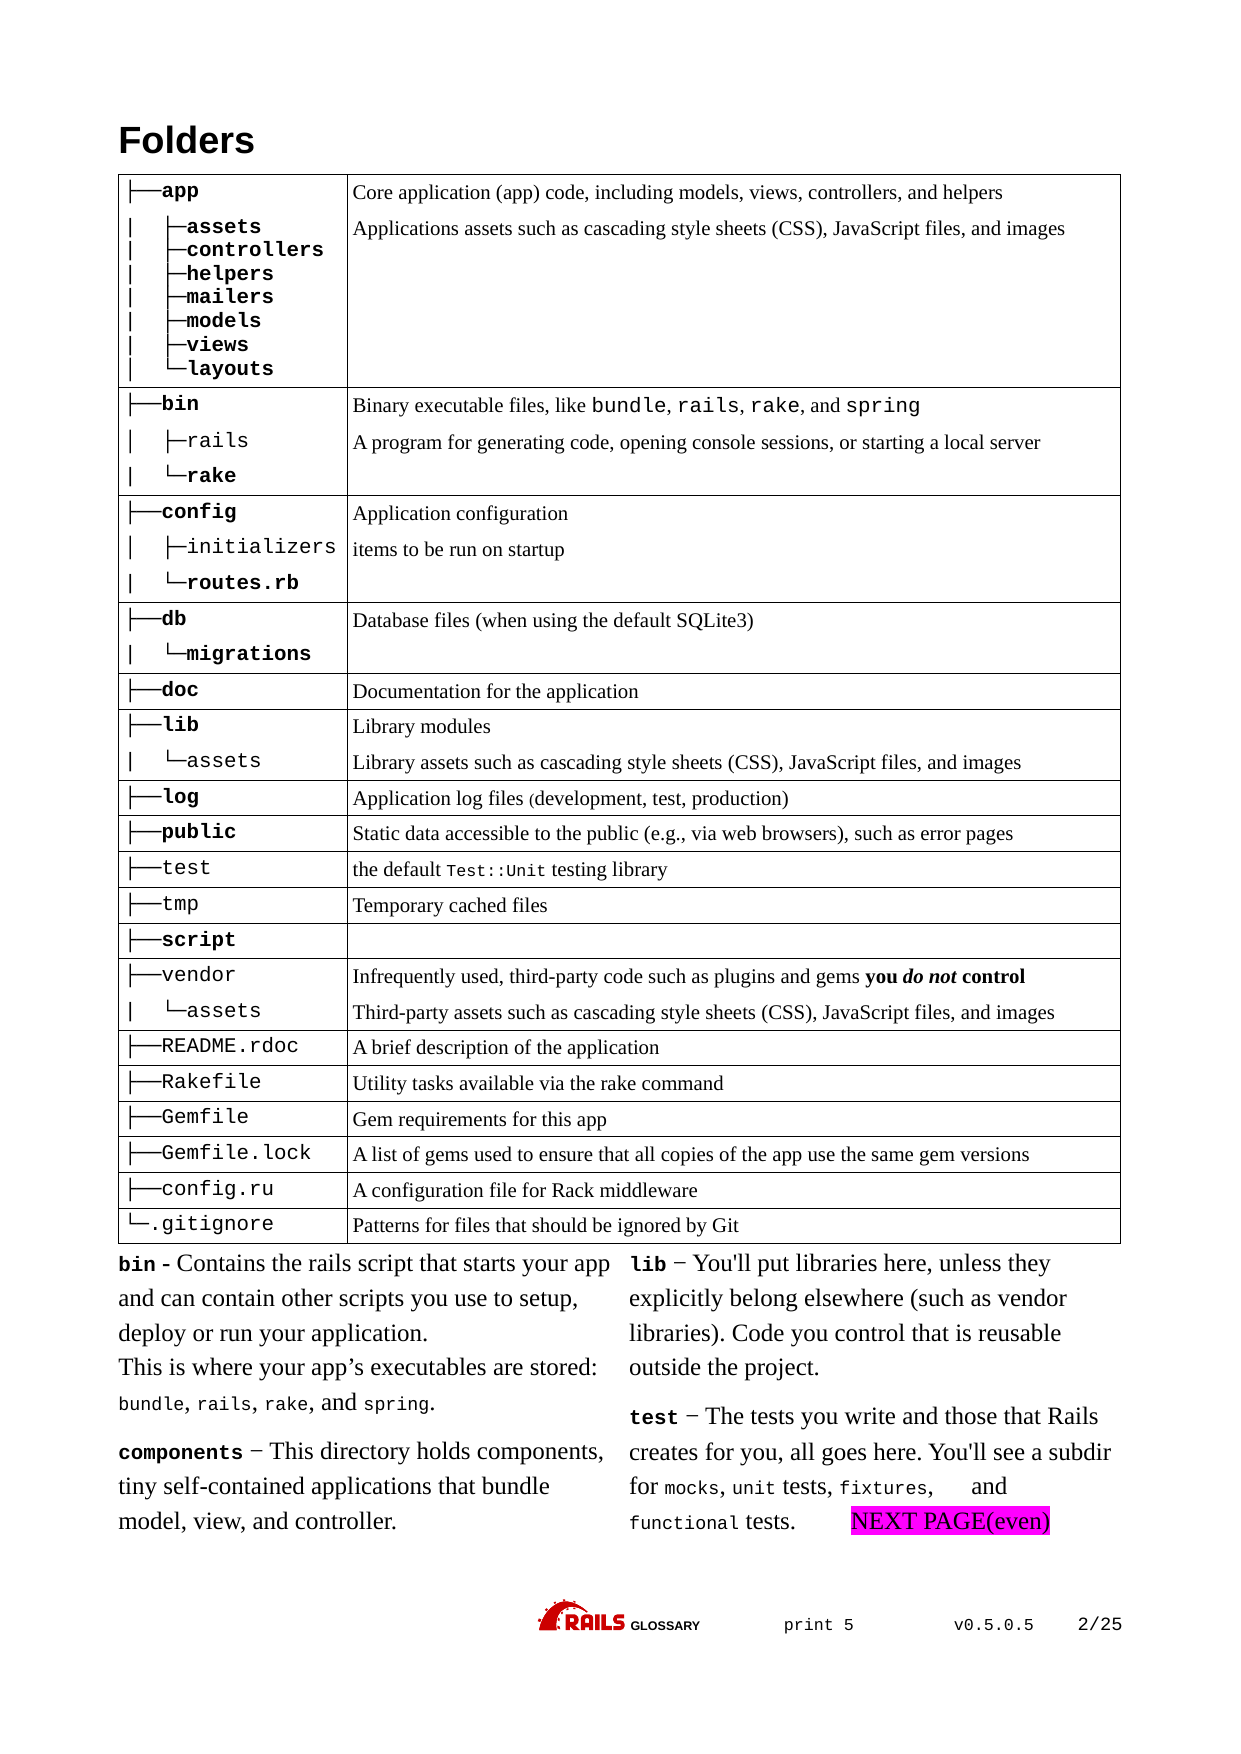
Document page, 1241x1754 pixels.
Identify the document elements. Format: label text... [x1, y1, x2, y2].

table_cell the default Test::Unit testing library [348, 852, 1120, 887]
table_cell [348, 924, 1120, 958]
table_cell items to be run on startup [348, 531, 1120, 566]
table_cell ├──config [119, 496, 347, 531]
table_cell | └─assets [119, 994, 347, 1029]
text bin - Contains the rails script that starts your app and can contain other scripts you use to setup, deploy or run your application. This is where your app’s executables are stored: bundle, rails, rake, and spring. [118, 1248, 611, 1416]
table_cell A program for generating code, opening console sessions, or starting a local server [348, 424, 1120, 460]
text components − This directory holds components, tiny self-contained applications that bundle model, view, and controller. [118, 1436, 611, 1535]
table_cell ├──vendor [119, 959, 347, 994]
table_cell │ ├─initializers [119, 531, 347, 566]
table_cell Temporary cached files [348, 888, 1120, 923]
table_header ├──app [119, 175, 347, 210]
table_cell Database files (when using the default SQLite3) [348, 603, 1120, 637]
table_cell | ├─assets | ├─controllers | ├─helpers | ├─mailers | ├─models | ├─views │ └─layouts [119, 210, 347, 387]
table_cell ├──db [119, 603, 347, 637]
table_cell ├──bin [119, 388, 347, 424]
subtitle Folders [118, 118, 611, 162]
table_cell Utility tasks available via the rake command [348, 1066, 1120, 1101]
table_cell | └─assets [119, 744, 347, 780]
table_cell Third-party assets such as cascading style sheets (CSS), JavaScript files, and images [348, 994, 1120, 1029]
table_cell Patterns for files that should be ignored by Git [348, 1209, 1120, 1243]
table_cell ├──log [119, 781, 347, 815]
table_cell | └─routes.rb [119, 566, 347, 602]
table_cell Application log files (development, test, production) [348, 781, 1120, 815]
table_cell | └─rake [119, 460, 347, 495]
table_cell ├──tmp [119, 888, 347, 923]
table_cell ├──script [119, 924, 347, 958]
table_cell ├──config.ru [119, 1173, 347, 1208]
table_cell Application configuration [348, 496, 1120, 531]
table_cell Binary executable files, like bundle, rails, rake, and spring [348, 388, 1120, 424]
table_cell Documentation for the application [348, 674, 1120, 709]
table_cell Library assets such as cascading style sheets (CSS), JavaScript files, and images [348, 744, 1120, 780]
table_cell Applications assets such as cascading style sheets (CSS), JavaScript files, and images [348, 210, 1120, 387]
table_cell Library modules [348, 710, 1120, 744]
table_cell [348, 460, 1120, 495]
table_cell Gem requirements for this app [348, 1102, 1120, 1136]
table_cell ├──doc [119, 674, 347, 709]
table_cell Infrequently used, third-party code such as plugins and gems you do not control [348, 959, 1120, 994]
table_header Core application (app) code, including models, views, controllers, and helpers [348, 175, 1120, 210]
text test − The tests you write and those that Rails creates for you, all goes here. You'll see a subdir for mocks, unit tests, fixtures, and functional tests. NEXT PAGE(even) [629, 1401, 1122, 1535]
table_cell ├──lib [119, 710, 347, 744]
table_cell ├──Rakefile [119, 1066, 347, 1101]
table_cell A configuration file for Rack middleware [348, 1173, 1120, 1208]
table_cell ├──test [119, 852, 347, 887]
table_cell [348, 566, 1120, 602]
table_cell ├──Gemfile.lock [119, 1137, 347, 1172]
table_cell ├──README.rdoc [119, 1031, 347, 1065]
table_cell [348, 638, 1120, 673]
table_cell A list of gems used to ensure that all copies of the app use the same gem versions [348, 1137, 1120, 1172]
text lib − You'll put libraries here, unless they explicitly belong elsewhere (such as vendor libraries). Code you control that is reusable outside the project. [629, 1248, 1122, 1381]
table_cell Static data accessible to the public (e.g., via web browsers), such as error pages [348, 816, 1120, 851]
table_cell | └─migrations [119, 638, 347, 673]
table_cell │ ├─rails [119, 424, 347, 460]
table_cell └─.gitignore [119, 1209, 347, 1243]
table_cell ├──public [119, 816, 347, 851]
table_cell ├──Gemfile [119, 1102, 347, 1136]
table_cell A brief description of the application [348, 1031, 1120, 1065]
